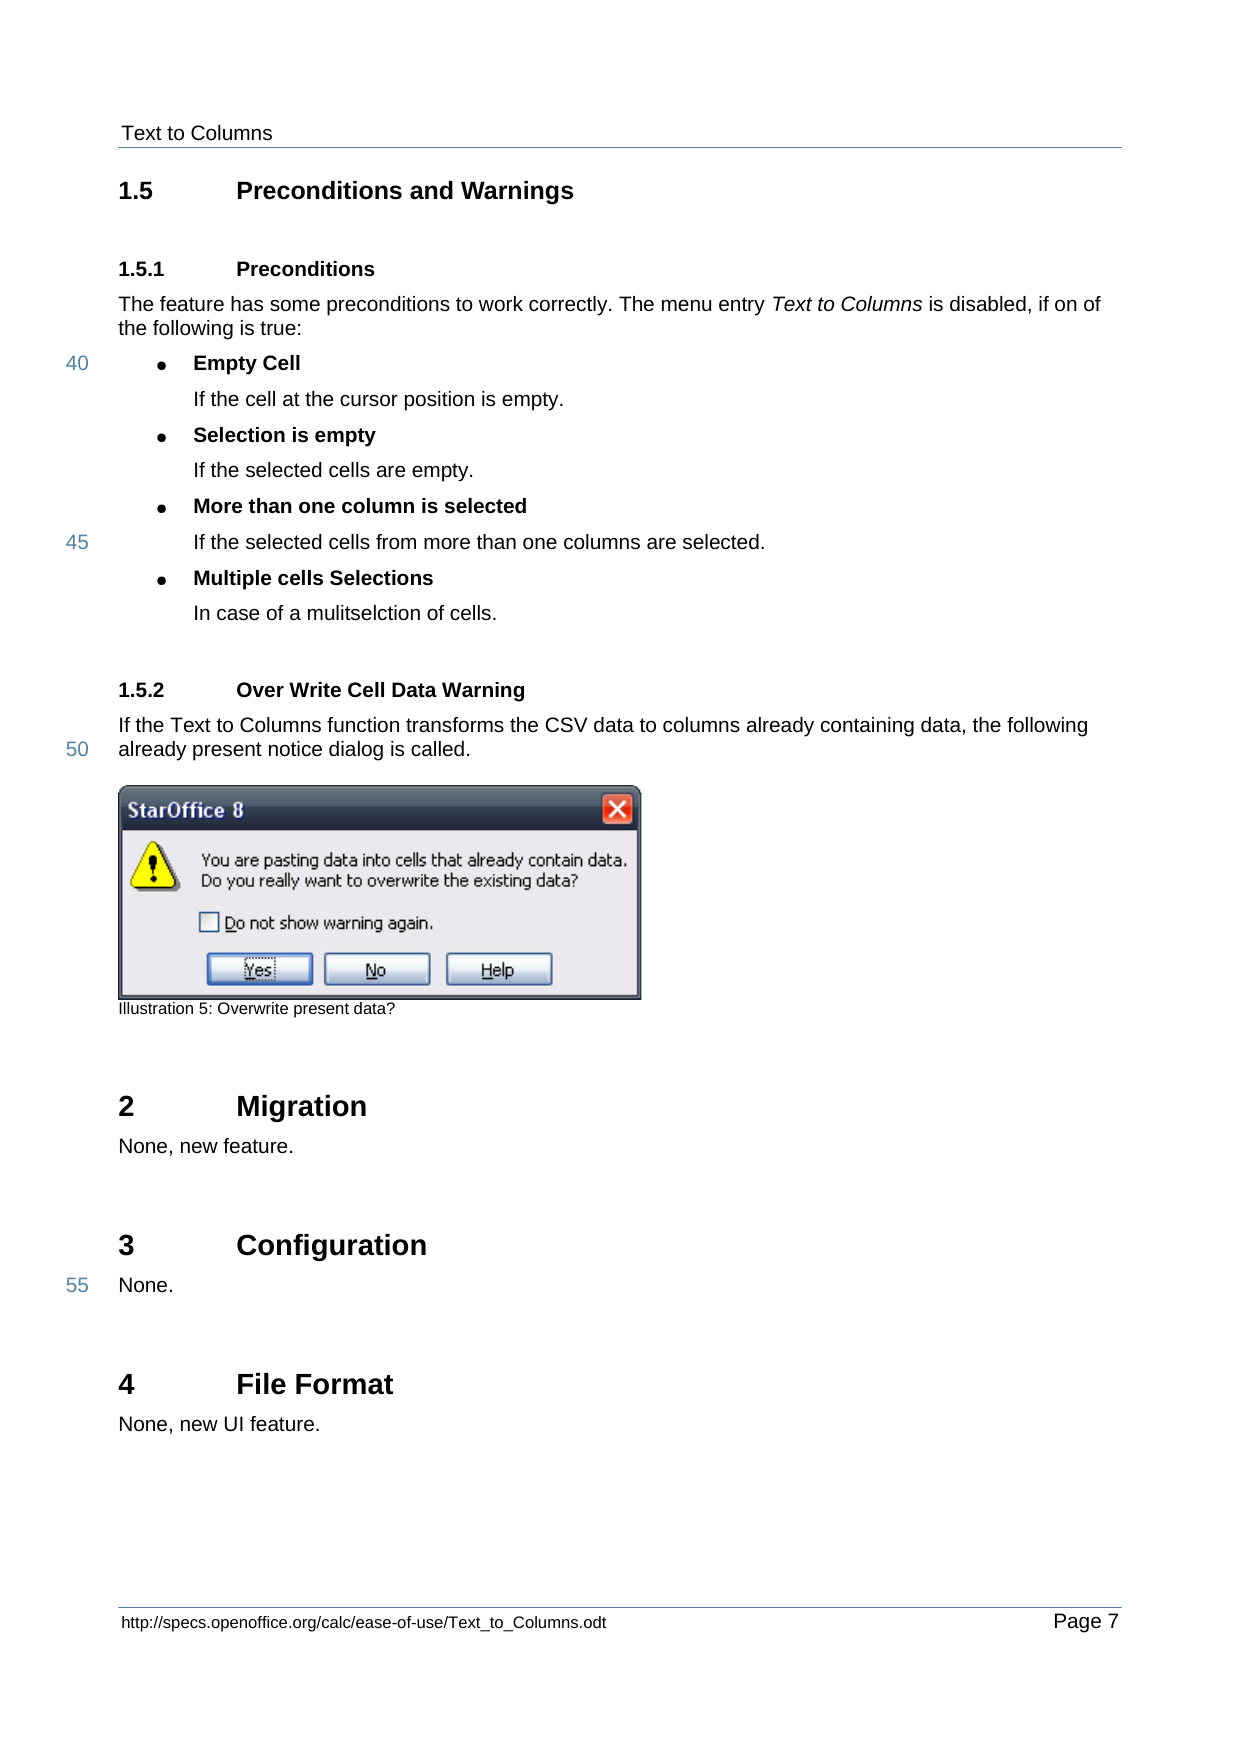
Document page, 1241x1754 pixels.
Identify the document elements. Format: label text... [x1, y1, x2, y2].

list If the selected cells are empty. [156, 459, 1122, 482]
text None. [118, 1273, 1122, 1297]
subtitle Migration [118, 1090, 1122, 1122]
text The feature has some preconditions to work correctly. The menu entry Text to Columns is disabled, if on of the following is true: [118, 293, 1122, 339]
text If the Text to Columns function transforms the CSV data to columns already containing data, the following already present notice dialog is called. [118, 714, 1122, 760]
text None, new UI feature. [118, 1412, 1122, 1436]
list If the selected cells from more than one columns are selected. [156, 530, 1122, 554]
subtitle Configuration [118, 1229, 1122, 1262]
picture [118, 785, 642, 1000]
list In case of a mulitselction of cells. [156, 602, 1122, 625]
list Empty Cell [156, 352, 1122, 375]
text Illustration 5: Overwrite present data? [118, 1000, 642, 1018]
subtitle Over Write Cell Data Warning [118, 679, 1122, 702]
subtitle File Format [118, 1368, 1122, 1401]
subtitle Preconditions [118, 258, 1122, 281]
text None, new feature. [118, 1134, 1122, 1157]
list If the cell at the cursor position is empty. [156, 387, 1122, 411]
list Multiple cells Selections [156, 566, 1122, 589]
list Selection is empty [156, 423, 1122, 446]
list More than one column is selected [156, 495, 1122, 518]
subtitle Preconditions and Warnings [118, 177, 1122, 205]
